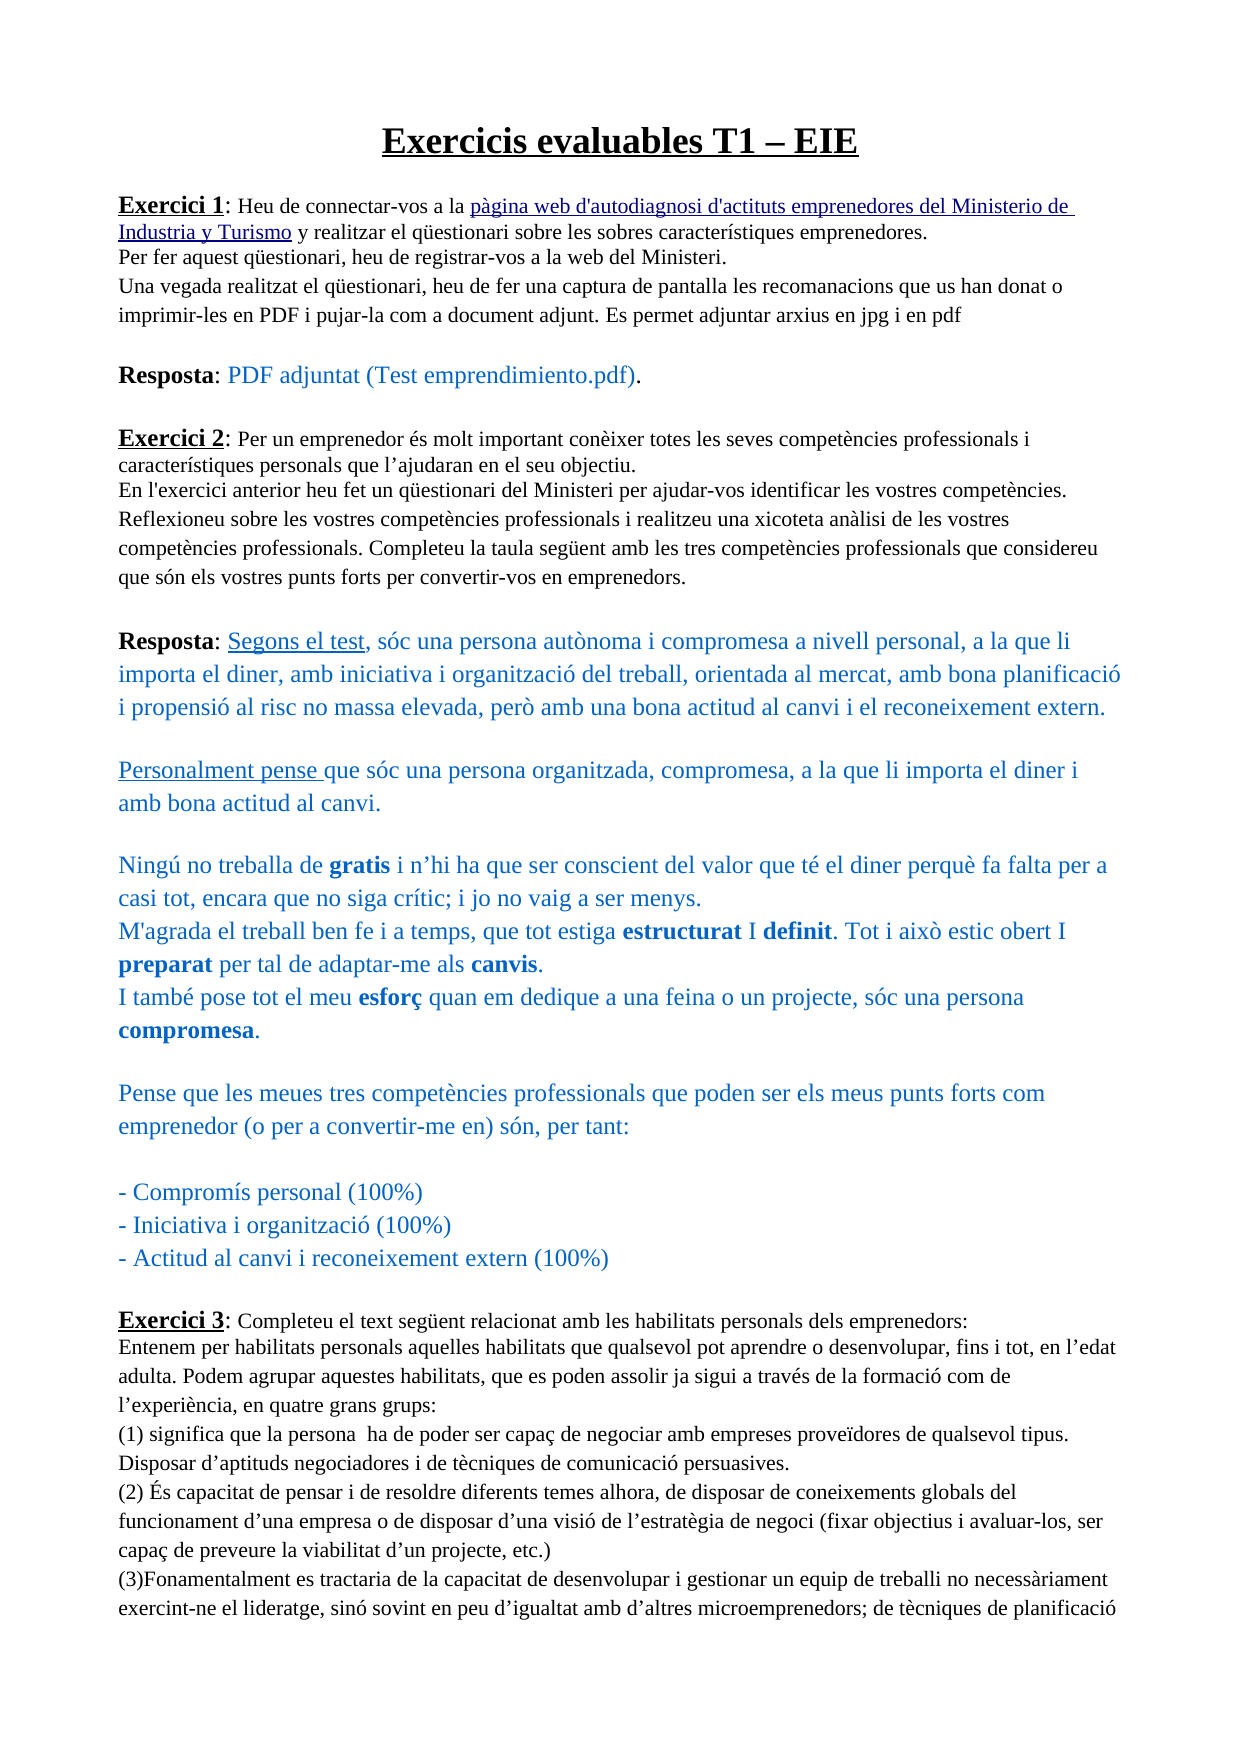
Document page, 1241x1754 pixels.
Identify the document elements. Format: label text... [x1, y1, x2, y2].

text Per fer aquest qüestionari, heu de registrar-vos a la web del Ministeri. Una vegada realitzat el qüestionari, heu de fer una captura de pantalla les recomanacions que us han donat o imprimir-les en PDF i pujar-la com a document adjunt. Es permet adjuntar arxius en jpg i en pdf Resposta: PDF adjuntat (Test emprendimiento.pdf). [118, 244, 1122, 389]
text Exercici 3: Completeu el text següent relacionat amb les habilitats personals dels emprenedors: [118, 1305, 1122, 1334]
text Exercici 2: Per un emprenedor és molt important conèixer totes les seves competències professionals i característiques personals que l’ajudaran en el seu objectiu. [118, 423, 1122, 477]
text En l'exercici anterior heu fet un qüestionari del Ministeri per ajudar-vos identificar les vostres competències. Reflexioneu sobre les vostres competències professionals i realitzeu una xicoteta anàlisi de les vostres competències professionals. Completeu la taula següent amb les tres competències professionals que considereu que són els vostres punts forts per convertir-vos en emprenedors. Resposta: Segons el test, sóc una persona autònoma i compromesa a nivell personal, a la que li importa el diner, amb iniciativa i organització del treball, orientada al mercat, amb bona planificació i propensió al risc no massa elevada, però amb una bona actitud al canvi i el reconeixement extern. [118, 477, 1122, 721]
text Personalment pense que sóc una persona organitzada, compromesa, a la que li importa el diner i amb bona actitud al canvi. [118, 755, 1122, 816]
text Entenem per habilitats personals aquelles habilitats que qualsevol pot aprendre o desenvolupar, fins i tot, en l’edat adulta. Podem agrupar aquestes habilitats, que es poden assolir ja sigui a través de la formació com de l’experiència, en quatre grans grups: (1) significa que la persona ha de poder ser capaç de negociar amb empreses proveïdores de qualsevol tipus. Disposar d’aptituds negociadores i de tècniques de comunicació persuasives. (2) És capacitat de pensar i de resoldre diferents temes alhora, de disposar de coneixements globals del funcionament d’una empresa o de disposar d’una visió de l’estratègia de negoci (fixar objectius i avaluar-los, ser capaç de preveure la viabilitat d’un projecte, etc.) (3)Fonamentalment es tractaria de la capacitat de desenvolupar i gestionar un equip de treballi no necessàriament exercint-ne el lideratge, sinó sovint en peu d’igualtat amb d’altres microemprenedors; de tècniques de planificació [118, 1334, 1122, 1620]
text Exercici 1: Heu de connectar-vos a la pàgina web d'autodiagnosi d'actituts emprenedores del Ministerio de Industria y Turismo y realitzar el qüestionari sobre les sobres característiques emprenedores. [118, 190, 1122, 244]
text Ningú no treballa de gratis i n’hi ha que ser conscient del valor que té el diner perquè fa falta per a casi tot, encara que no siga crític; i jo no vaig a ser menys. M'agrada el treball ben fe i a temps, que tot estiga estructurat I definit. Tot i això estic obert I preparat per tal de adaptar-me als canvis. I també pose tot el meu esforç quan em dedique a una feina o un projecte, sóc una persona compromesa. [118, 850, 1122, 1044]
text Exercicis evaluables T1 – EIE [118, 118, 1122, 161]
text Pense que les meues tres competències professionals que poden ser els meus punts forts com emprenedor (o per a convertir-me en) són, per tant: - Compromís personal (100%) - Iniciativa i organització (100%) - Actitud al canvi i reconeixement extern (100%) [118, 1078, 1122, 1272]
